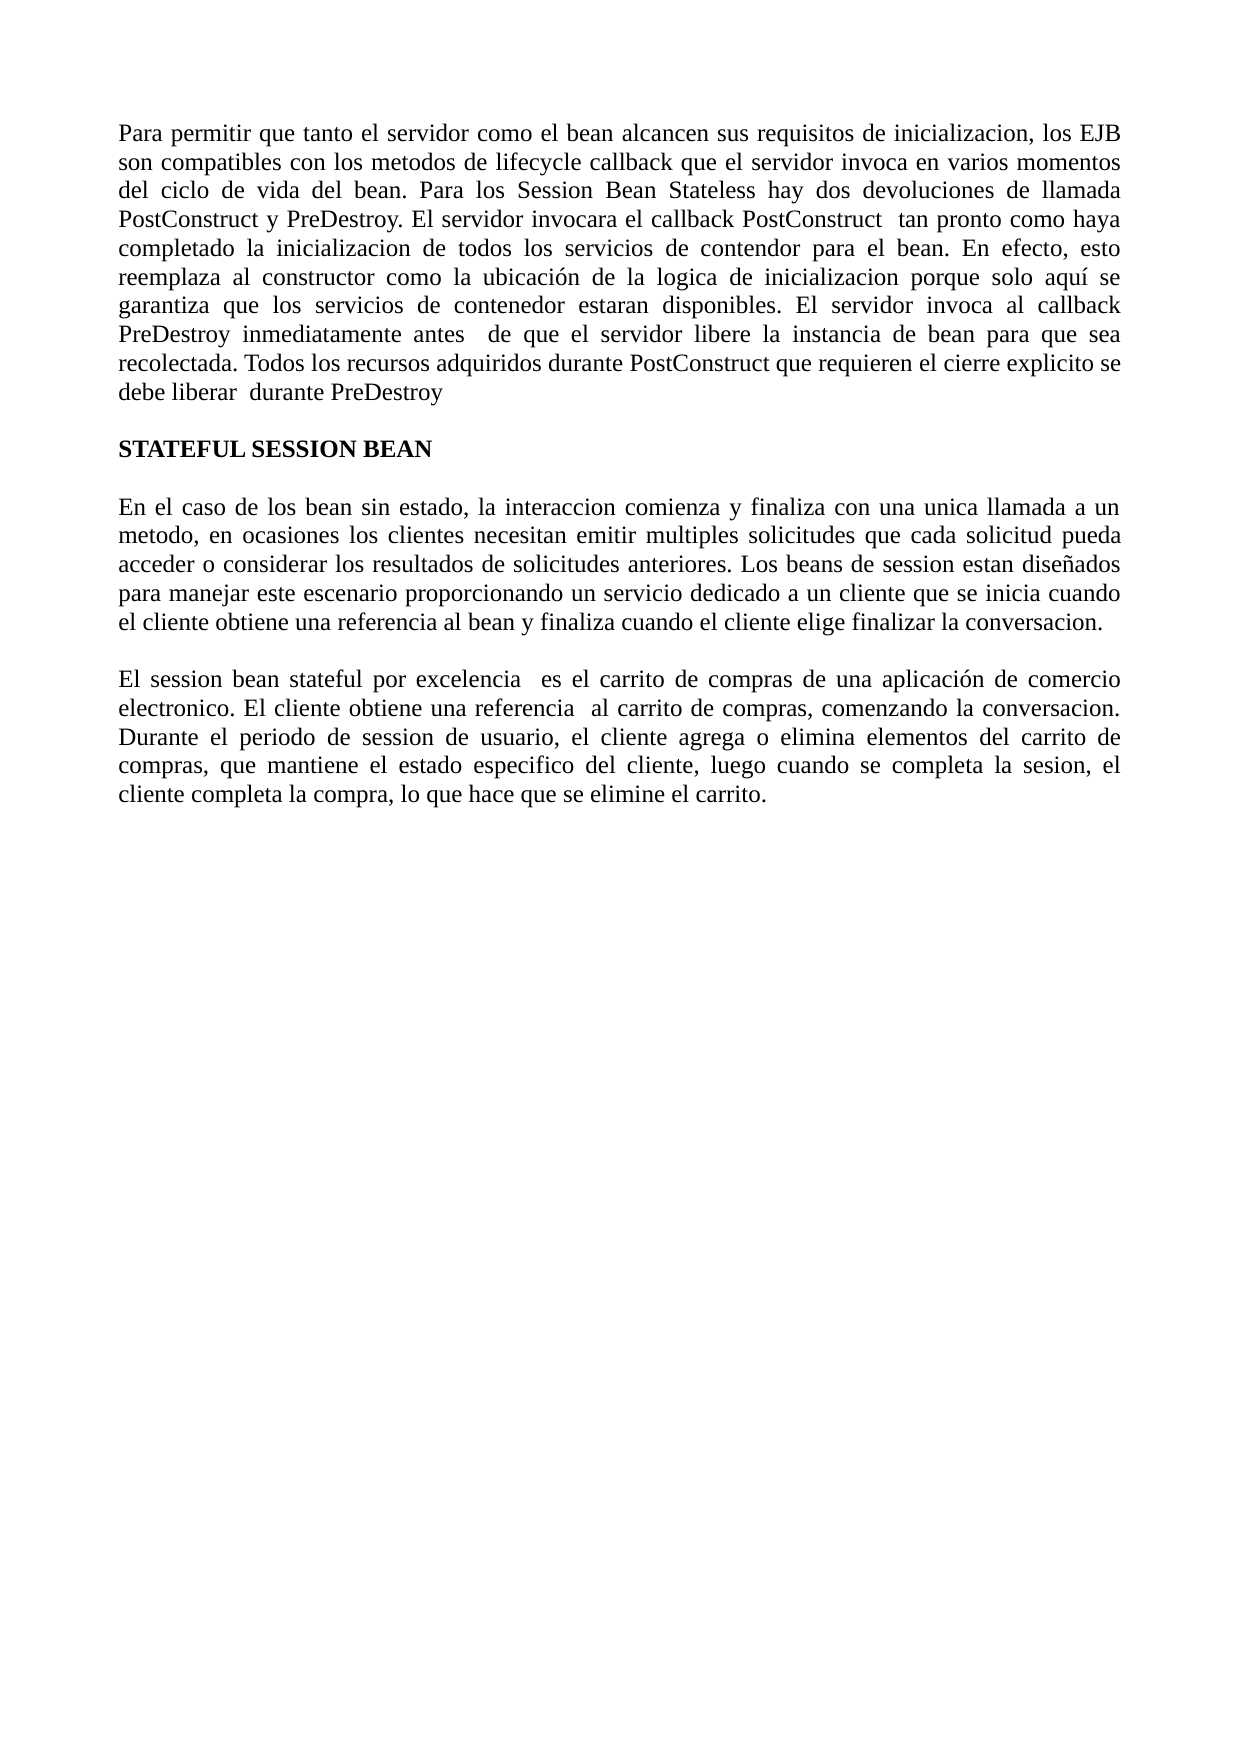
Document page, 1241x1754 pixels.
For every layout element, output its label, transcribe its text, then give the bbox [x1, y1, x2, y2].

text En el caso de los bean sin estado, la interaccion comienza y finaliza con una unica llamada a un metodo, en ocasiones los clientes necesitan emitir multiples solicitudes que cada solicitud pueda acceder o considerar los resultados de solicitudes anteriores. Los beans de session estan diseñados para manejar este escenario proporcionando un servicio dedicado a un cliente que se inicia cuando el cliente obtiene una referencia al bean y finaliza cuando el cliente elige finalizar la conversacion. [118, 492, 1122, 636]
text El session bean stateful por excelencia es el carrito de compras de una aplicación de comercio electronico. El cliente obtiene una referencia al carrito de compras, comenzando la conversacion. Durante el periodo de session de usuario, el cliente agrega o elimina elementos del carrito de compras, que mantiene el estado especifico del cliente, luego cuando se completa la sesion, el cliente completa la compra, lo que hace que se elimine el carrito. [118, 664, 1122, 808]
text Para permitir que tanto el servidor como el bean alcancen sus requisitos de inicializacion, los EJB son compatibles con los metodos de lifecycle callback que el servidor invoca en varios momentos del ciclo de vida del bean. Para los Session Bean Stateless hay dos devoluciones de llamada PostConstruct y PreDestroy. El servidor invocara el callback PostConstruct tan pronto como haya completado la inicializacion de todos los servicios de contendor para el bean. En efecto, esto reemplaza al constructor como la ubicación de la logica de inicializacion porque solo aquí se garantiza que los servicios de contenedor estaran disponibles. El servidor invoca al callback PreDestroy inmediatamente antes de que el servidor libere la instancia de bean para que sea recolectada. Todos los recursos adquiridos durante PostConstruct que requieren el cierre explicito se debe liberar durante PreDestroy [118, 118, 1122, 406]
text STATEFUL SESSION BEAN [118, 434, 1122, 463]
